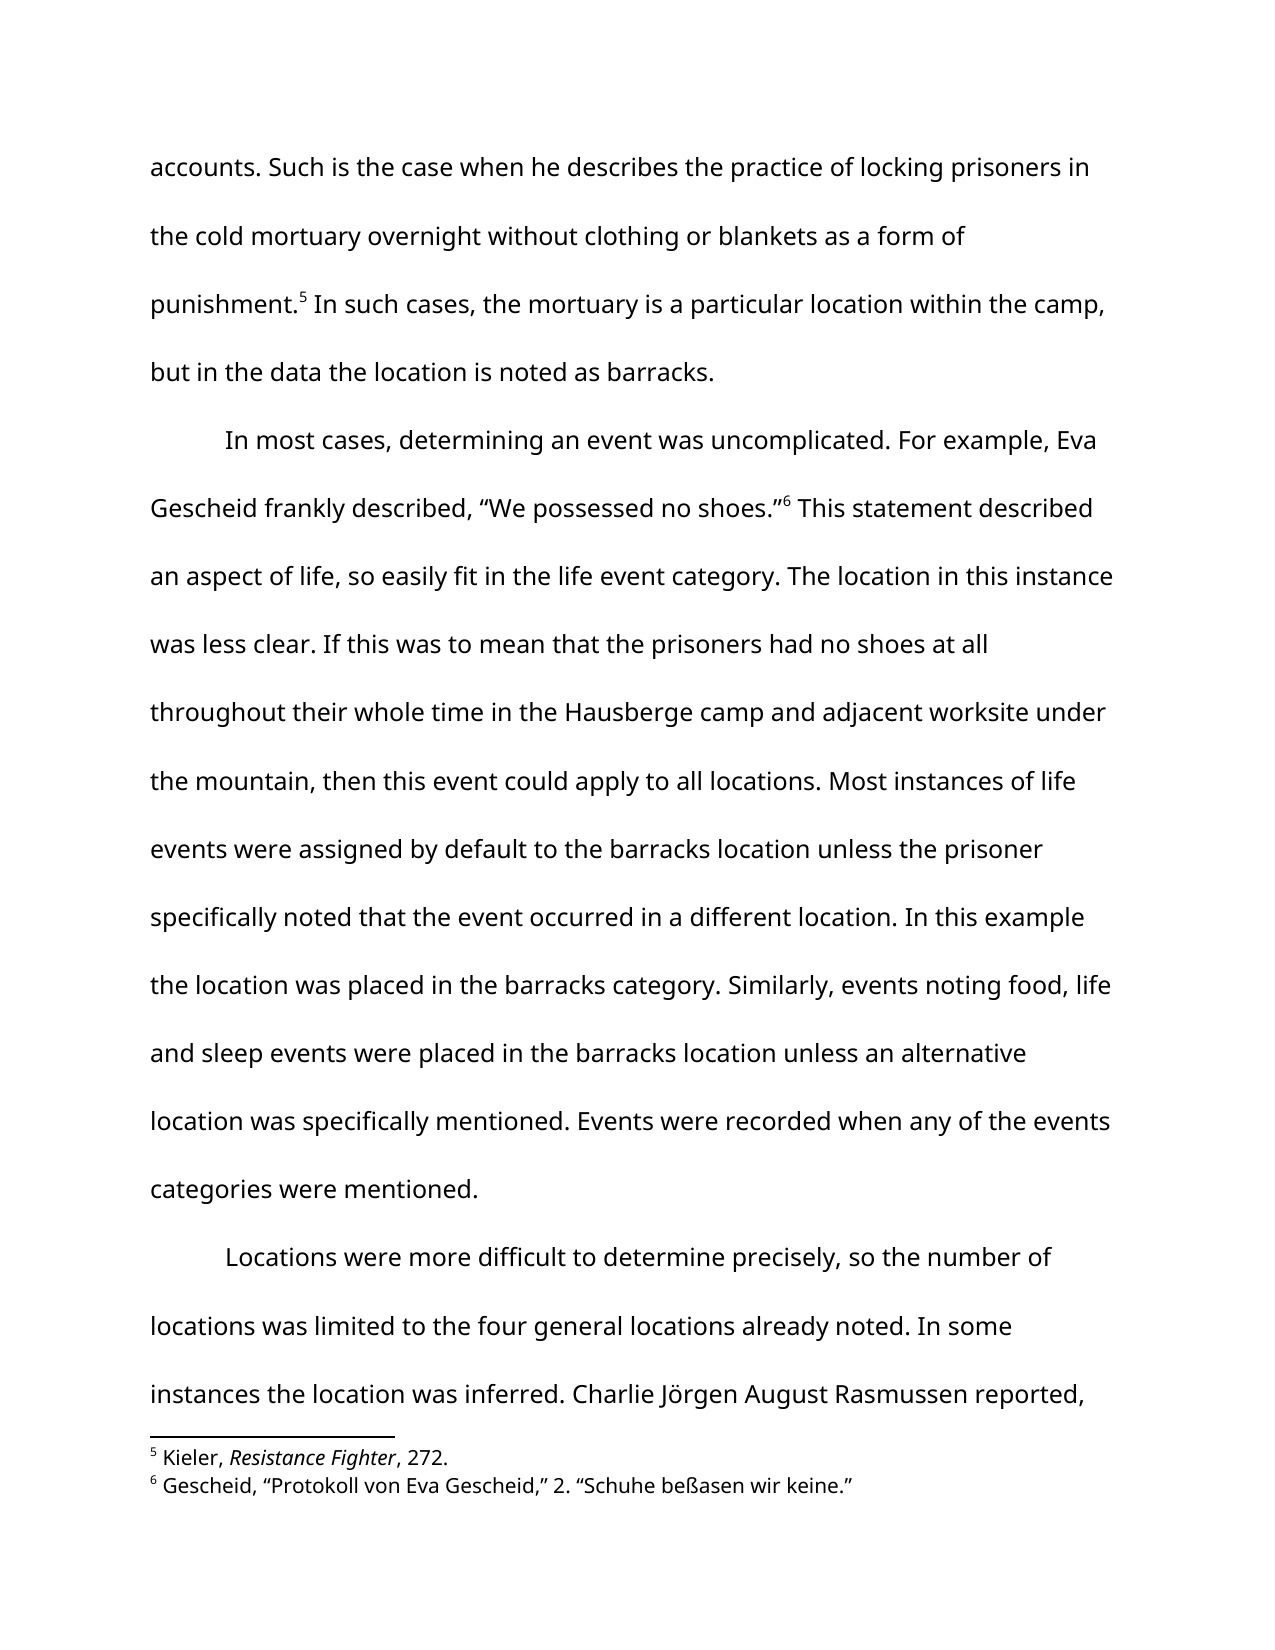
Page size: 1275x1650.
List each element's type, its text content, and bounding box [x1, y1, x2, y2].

text Locations were more difficult to determine precisely, so the number of locations was limited to the four general locations already noted. In some instances the location was inferred. Charlie Jörgen August Rasmussen reported, [150, 1240, 1125, 1410]
text Gescheid, “Protokoll von Eva Gescheid,” 2. “Schuhe beßasen wir keine.” [150, 1472, 1125, 1500]
text accounts. Such is the case when he describes the practice of locking prisoners in the cold mortuary overnight without clothing or blankets as a form of punishment. In such cases, the mortuary is a particular location within the camp, but in the data the location is noted as barracks. [150, 150, 1125, 388]
text Kieler, Resistance Fighter, 272. [150, 1443, 1125, 1472]
text In most cases, determining an event was uncomplicated. For example, Eva Gescheid frankly described, “We possessed no shoes.” This statement described an aspect of life, so easily fit in the life event category. The location in this instance was less clear. If this was to mean that the prisoners had no shoes at all throughout their whole time in the Hausberge camp and adjacent worksite under the mountain, then this event could apply to all locations. Most instances of life events were assigned by default to the barracks location unless the prisoner specifically noted that the event occurred in a different location. In this example the location was placed in the barracks category. Similarly, events noting food, life and sleep events were placed in the barracks location unless an alternative location was specifically mentioned. Events were recorded when any of the events categories were mentioned. [150, 422, 1125, 1206]
